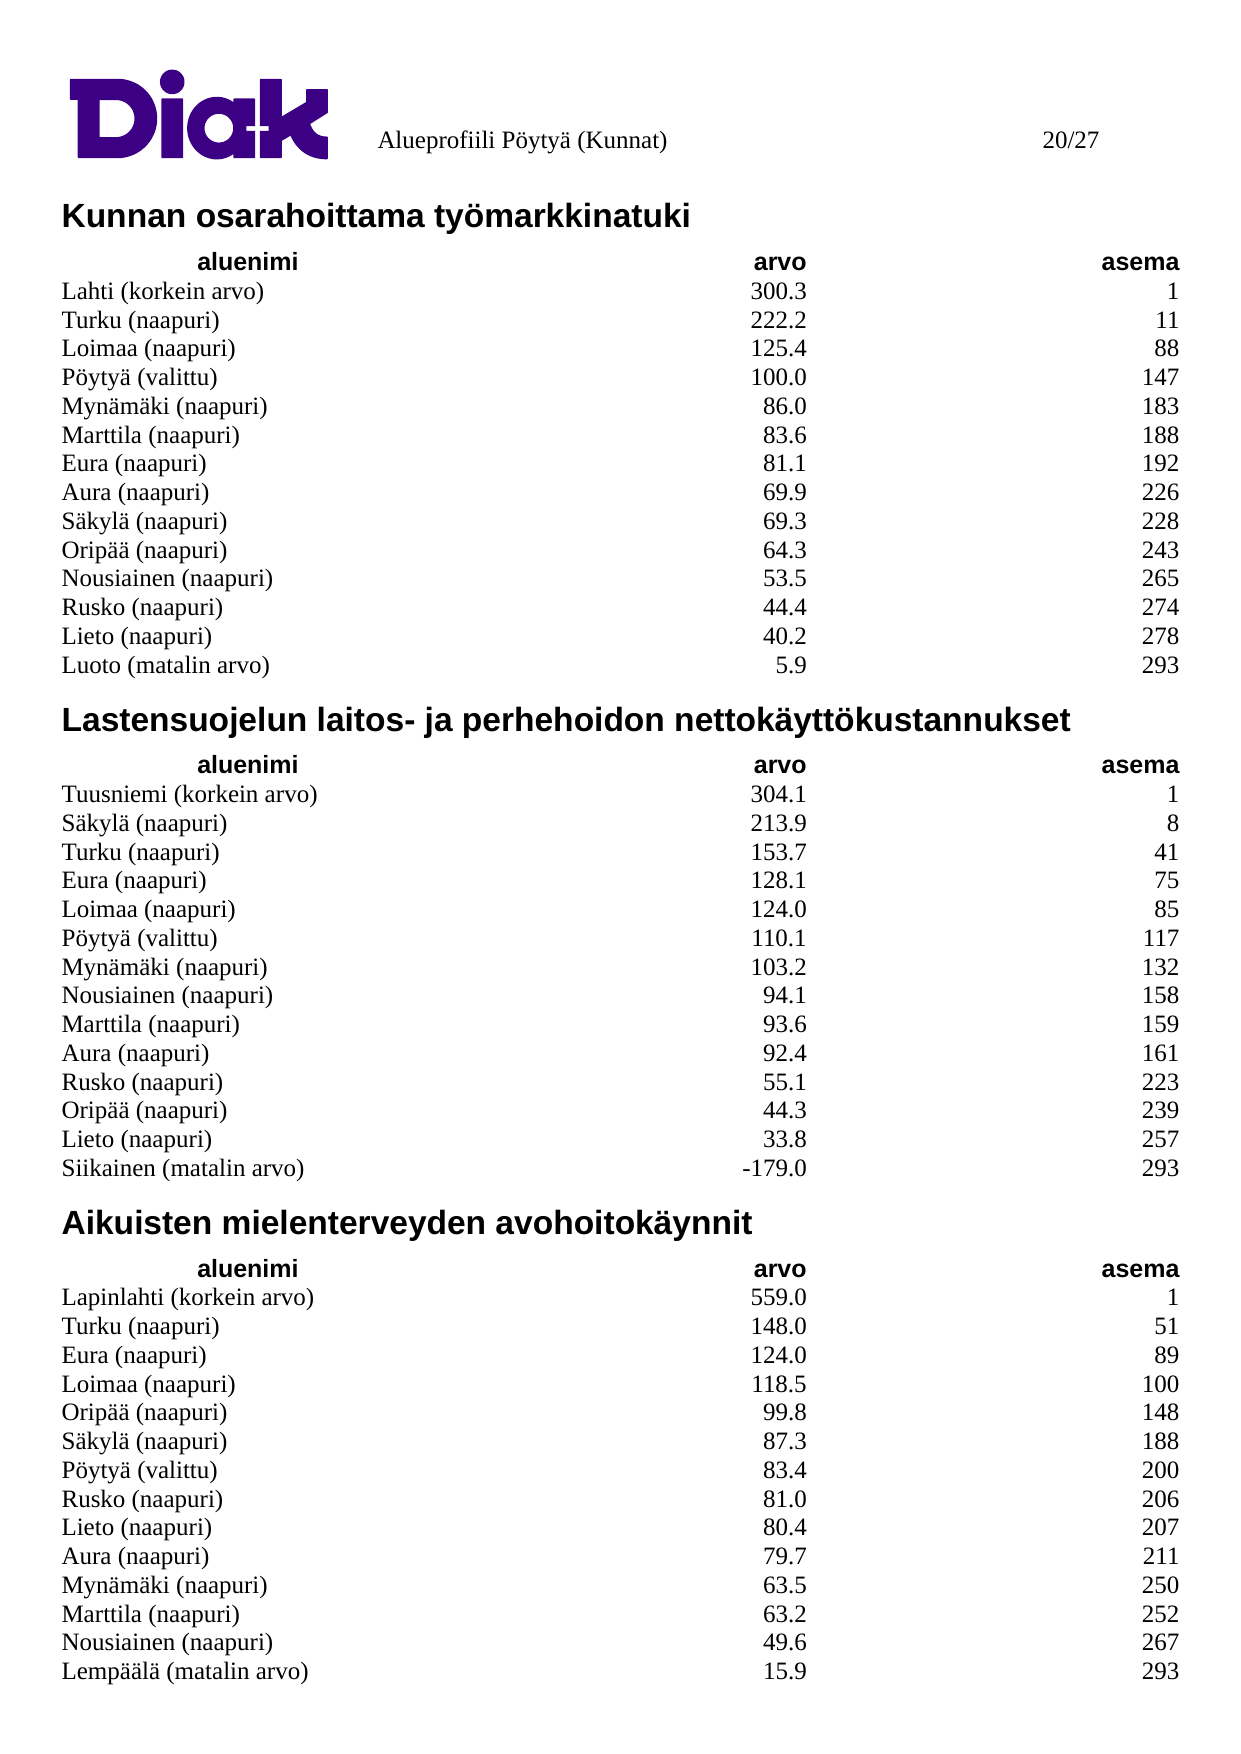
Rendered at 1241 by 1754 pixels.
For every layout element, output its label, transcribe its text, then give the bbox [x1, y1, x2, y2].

table_cell Rusko (naapuri) [61, 592, 434, 621]
table_cell 44.3 [434, 1096, 806, 1124]
table_cell 83.4 [434, 1455, 806, 1484]
table_cell Loimaa (naapuri) [61, 894, 434, 923]
table_cell 81.1 [434, 449, 806, 477]
table_cell Nousiainen (naapuri) [61, 564, 434, 592]
table_cell Nousiainen (naapuri) [61, 1628, 434, 1656]
table_header asema [806, 247, 1179, 276]
table_cell 5.9 [434, 650, 806, 678]
table_cell 293 [806, 650, 1179, 678]
table_cell Oripää (naapuri) [61, 535, 434, 563]
table_cell 80.4 [434, 1513, 806, 1541]
table_cell Lieto (naapuri) [61, 621, 434, 650]
table_cell 88 [806, 334, 1179, 362]
table_cell Tuusniemi (korkein arvo) [61, 779, 434, 808]
table_cell 559.0 [434, 1283, 806, 1311]
table_cell -179.0 [434, 1153, 806, 1182]
table_cell 128.1 [434, 866, 806, 894]
table_cell 15.9 [434, 1656, 806, 1685]
table_cell Pöytyä (valittu) [61, 1455, 434, 1484]
table_cell 159 [806, 1009, 1179, 1038]
table_cell Mynämäki (naapuri) [61, 391, 434, 420]
table_cell 293 [806, 1153, 1179, 1182]
table_cell 53.5 [434, 564, 806, 592]
subtitle Kunnan osarahoittama työmarkkinatuki [61, 196, 1179, 235]
table_header asema [806, 1254, 1179, 1282]
table_cell Marttila (naapuri) [61, 1009, 434, 1038]
table_cell Lempäälä (matalin arvo) [61, 1656, 434, 1685]
table_cell 11 [806, 305, 1179, 333]
table_cell Loimaa (naapuri) [61, 334, 434, 362]
table_cell 94.1 [434, 981, 806, 1009]
table_cell 274 [806, 592, 1179, 621]
table_cell 192 [806, 449, 1179, 477]
table_cell Eura (naapuri) [61, 866, 434, 894]
table_cell 211 [806, 1541, 1179, 1570]
table_cell 213.9 [434, 808, 806, 837]
table_cell 103.2 [434, 952, 806, 981]
table_cell 100 [806, 1369, 1179, 1397]
table_cell 93.6 [434, 1009, 806, 1038]
table_cell 147 [806, 362, 1179, 391]
table_cell 69.9 [434, 477, 806, 506]
table_cell 188 [806, 420, 1179, 448]
table_cell 124.0 [434, 1340, 806, 1369]
table_cell Aura (naapuri) [61, 1541, 434, 1570]
table_cell 1 [806, 276, 1179, 305]
table_cell Pöytyä (valittu) [61, 923, 434, 952]
table_cell 124.0 [434, 894, 806, 923]
table_cell 125.4 [434, 334, 806, 362]
table_cell Rusko (naapuri) [61, 1484, 434, 1512]
table_cell Nousiainen (naapuri) [61, 981, 434, 1009]
table_cell 100.0 [434, 362, 806, 391]
table_cell 161 [806, 1038, 1179, 1067]
table_cell 252 [806, 1599, 1179, 1627]
table_cell 110.1 [434, 923, 806, 952]
table_cell 278 [806, 621, 1179, 650]
table_cell Säkylä (naapuri) [61, 808, 434, 837]
subtitle Lastensuojelun laitos- ja perhehoidon nettokäyttökustannukset [61, 699, 1179, 738]
table_header arvo [434, 1254, 806, 1282]
table_cell 75 [806, 866, 1179, 894]
table_cell 8 [806, 808, 1179, 837]
table_cell 300.3 [434, 276, 806, 305]
table_cell 87.3 [434, 1426, 806, 1455]
table_cell Turku (naapuri) [61, 305, 434, 333]
table_header aluenimi [61, 751, 434, 779]
table_cell 92.4 [434, 1038, 806, 1067]
table_cell 293 [806, 1656, 1179, 1685]
table_header aluenimi [61, 1254, 434, 1282]
table_cell Oripää (naapuri) [61, 1398, 434, 1426]
table_cell Marttila (naapuri) [61, 1599, 434, 1627]
table_cell 183 [806, 391, 1179, 420]
table_cell 1 [806, 1283, 1179, 1311]
table_cell 49.6 [434, 1628, 806, 1656]
table_cell 69.3 [434, 506, 806, 535]
table_cell 148.0 [434, 1311, 806, 1340]
table_cell 63.5 [434, 1570, 806, 1599]
table_cell 51 [806, 1311, 1179, 1340]
table_cell Säkylä (naapuri) [61, 506, 434, 535]
table_header asema [806, 751, 1179, 779]
table_cell 148 [806, 1398, 1179, 1426]
table_cell 79.7 [434, 1541, 806, 1570]
table_cell Lieto (naapuri) [61, 1513, 434, 1541]
table_cell Eura (naapuri) [61, 449, 434, 477]
table_cell Oripää (naapuri) [61, 1096, 434, 1124]
table_cell 55.1 [434, 1067, 806, 1096]
table_cell Turku (naapuri) [61, 1311, 434, 1340]
table_cell 222.2 [434, 305, 806, 333]
table_cell Rusko (naapuri) [61, 1067, 434, 1096]
table_cell Loimaa (naapuri) [61, 1369, 434, 1397]
table_cell 118.5 [434, 1369, 806, 1397]
table_cell 207 [806, 1513, 1179, 1541]
table_cell 250 [806, 1570, 1179, 1599]
table_cell 89 [806, 1340, 1179, 1369]
table_header arvo [434, 751, 806, 779]
table_cell Luoto (matalin arvo) [61, 650, 434, 678]
table_cell 85 [806, 894, 1179, 923]
table_cell Marttila (naapuri) [61, 420, 434, 448]
table_cell Lieto (naapuri) [61, 1124, 434, 1153]
table_cell 40.2 [434, 621, 806, 650]
table_cell Mynämäki (naapuri) [61, 952, 434, 981]
table_cell Pöytyä (valittu) [61, 362, 434, 391]
table_cell 33.8 [434, 1124, 806, 1153]
table_cell Mynämäki (naapuri) [61, 1570, 434, 1599]
table_cell 64.3 [434, 535, 806, 563]
table_cell 239 [806, 1096, 1179, 1124]
table_header arvo [434, 247, 806, 276]
table_cell 158 [806, 981, 1179, 1009]
subtitle Aikuisten mielenterveyden avohoitokäynnit [61, 1203, 1179, 1241]
table_cell 228 [806, 506, 1179, 535]
table_cell 99.8 [434, 1398, 806, 1426]
table_cell Aura (naapuri) [61, 477, 434, 506]
table_cell 188 [806, 1426, 1179, 1455]
table_cell Eura (naapuri) [61, 1340, 434, 1369]
table_cell 257 [806, 1124, 1179, 1153]
table_cell Säkylä (naapuri) [61, 1426, 434, 1455]
table_cell 206 [806, 1484, 1179, 1512]
table_cell 153.7 [434, 837, 806, 866]
table_cell 226 [806, 477, 1179, 506]
table_cell 243 [806, 535, 1179, 563]
table_cell 200 [806, 1455, 1179, 1484]
table_cell 44.4 [434, 592, 806, 621]
table_cell 265 [806, 564, 1179, 592]
table_cell Turku (naapuri) [61, 837, 434, 866]
table_cell 41 [806, 837, 1179, 866]
table_cell Aura (naapuri) [61, 1038, 434, 1067]
table_header aluenimi [61, 247, 434, 276]
table_cell 132 [806, 952, 1179, 981]
table_cell 81.0 [434, 1484, 806, 1512]
table_cell 86.0 [434, 391, 806, 420]
table_cell 63.2 [434, 1599, 806, 1627]
table_cell 117 [806, 923, 1179, 952]
table_cell 83.6 [434, 420, 806, 448]
table_cell Lapinlahti (korkein arvo) [61, 1283, 434, 1311]
table_cell 1 [806, 779, 1179, 808]
table_cell Siikainen (matalin arvo) [61, 1153, 434, 1182]
table_cell Lahti (korkein arvo) [61, 276, 434, 305]
table_cell 223 [806, 1067, 1179, 1096]
table_cell 267 [806, 1628, 1179, 1656]
table_cell 304.1 [434, 779, 806, 808]
